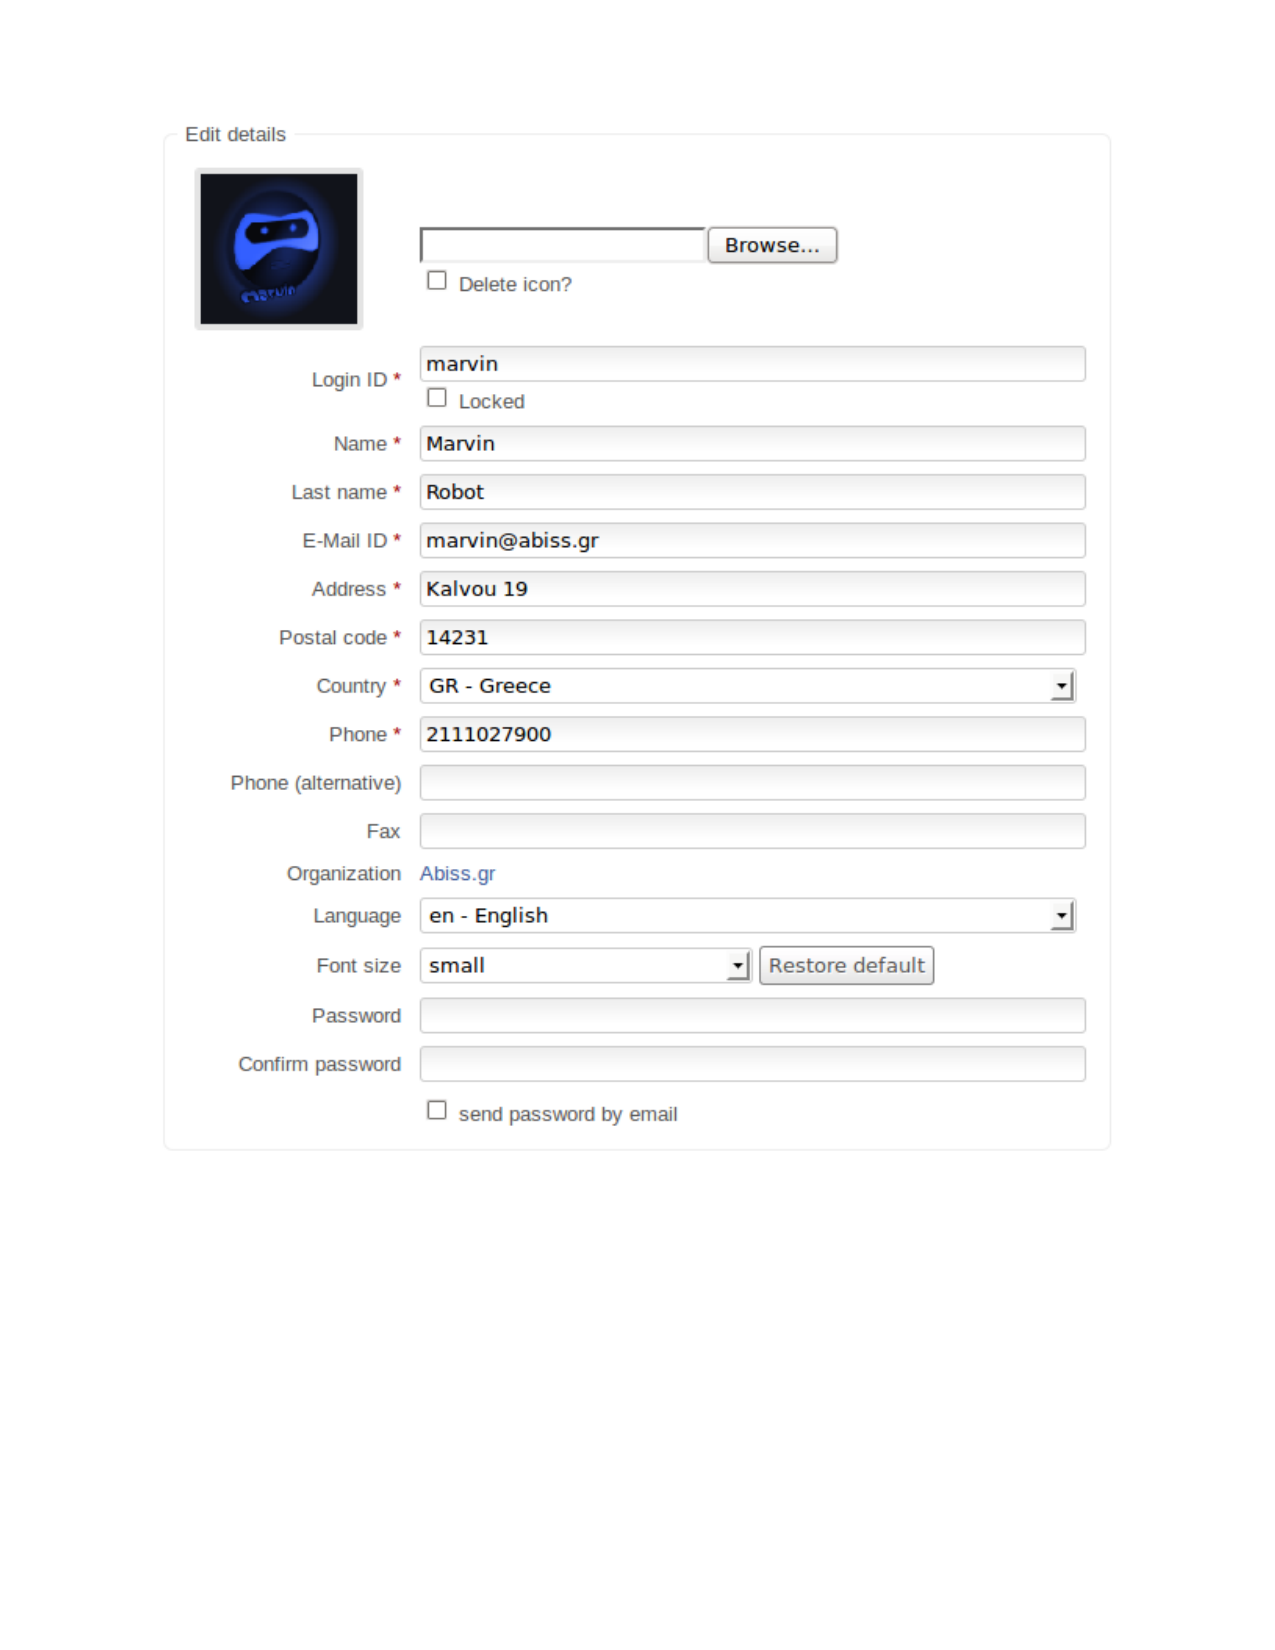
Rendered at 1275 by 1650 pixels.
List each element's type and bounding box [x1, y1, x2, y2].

picture [151, 118, 1124, 1165]
